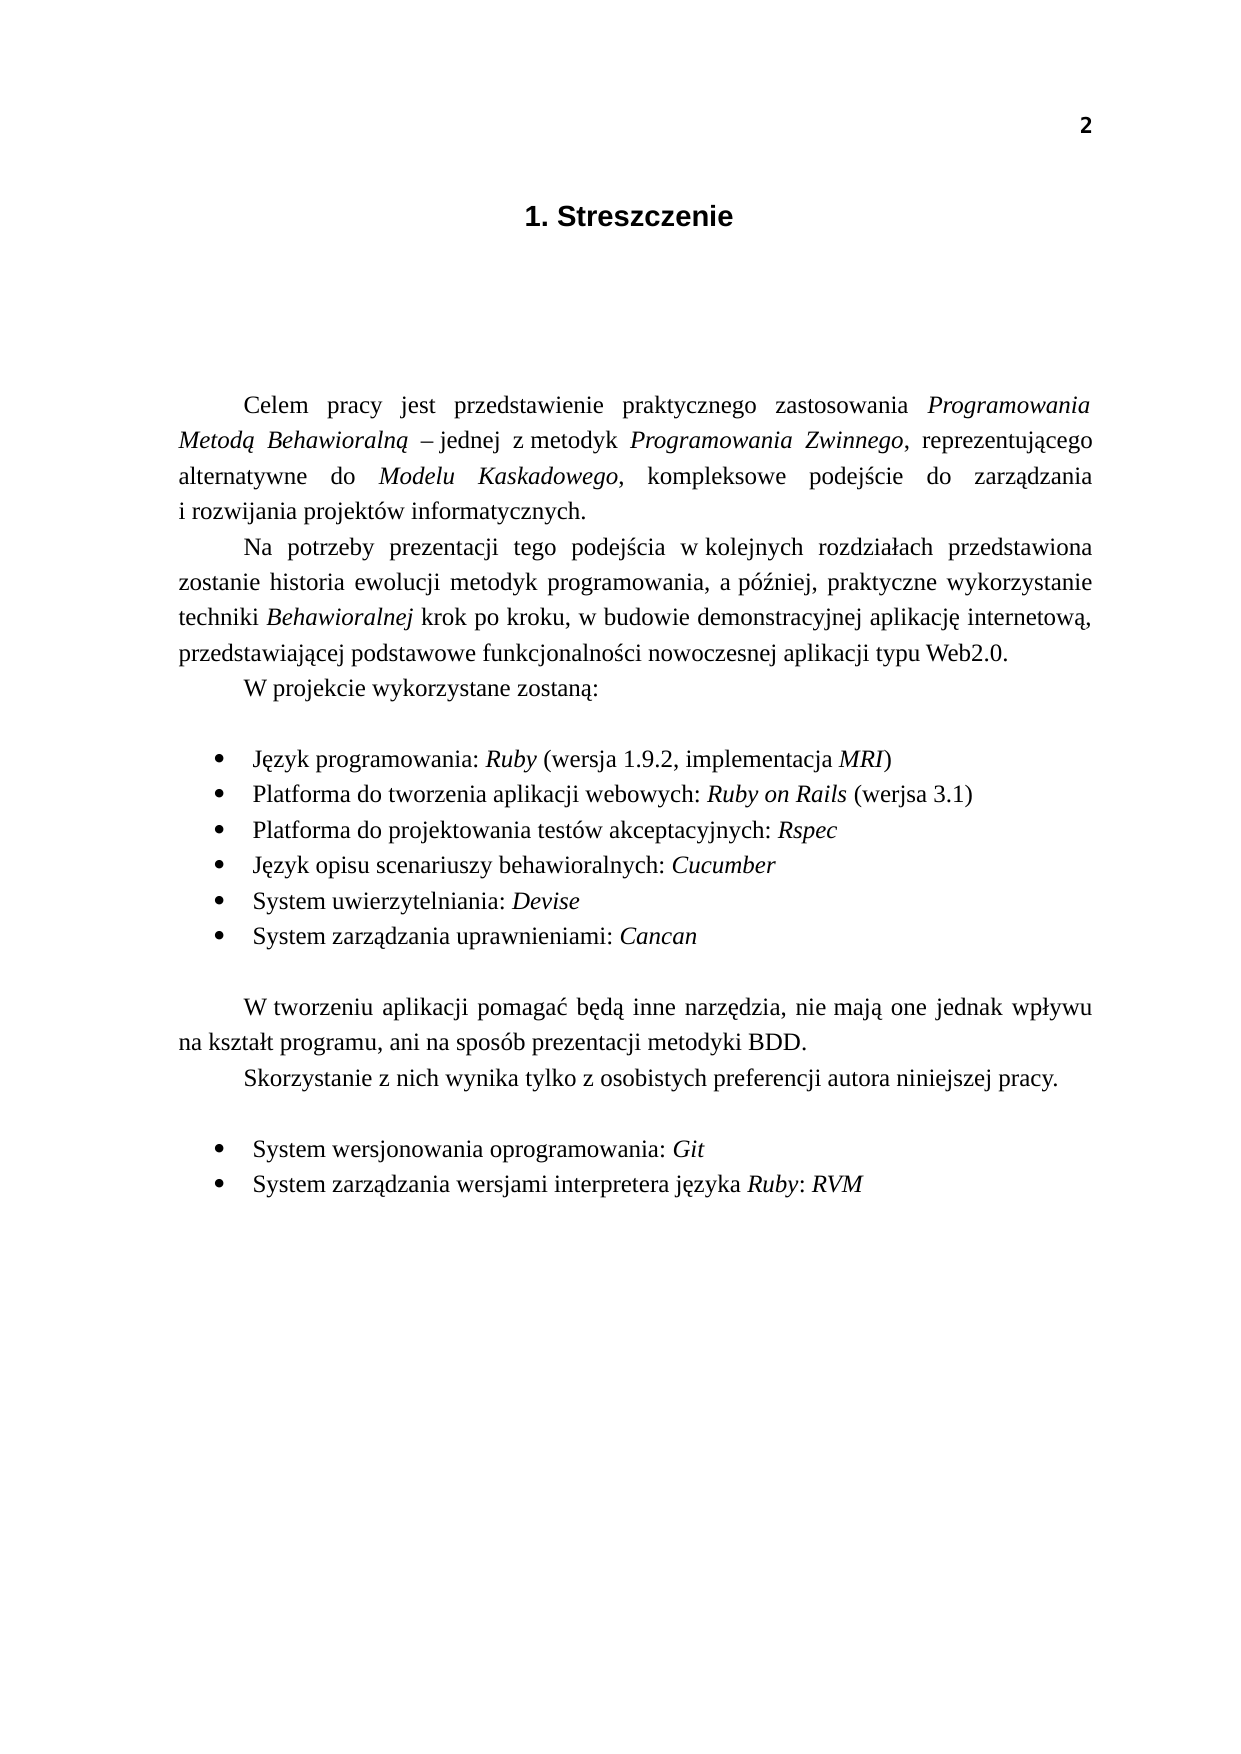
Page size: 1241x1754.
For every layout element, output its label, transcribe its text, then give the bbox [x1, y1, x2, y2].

text Na potrzeby prezentacji tego podejścia w kolejnych rozdziałach przedstawiona zostanie historia ewolucji metodyk programowania, a później, praktyczne wykorzystanie techniki Behawioralnej krok po kroku, w budowie demonstracyjnej aplikację internetową, przedstawiającej podstawowe funkcjonalności nowoczesnej aplikacji typu Web2.0. [178, 527, 1093, 668]
list Język opisu scenariuszy behawioralnych: Cucumber [215, 845, 1093, 881]
list System uwierzytelniania: Devise [215, 881, 1093, 916]
text Skorzystanie z nich wynika tylko z osobistych preferencji autora niniejszej pracy. [178, 1058, 1093, 1093]
list System zarządzania wersjami interpretera języka Ruby: RVM [215, 1164, 1093, 1199]
list Platforma do tworzenia aplikacji webowych: Ruby on Rails (werjsa 3.1) [215, 774, 1093, 810]
text Celem pracy jest przedstawienie praktycznego zastosowania Programowania Metodą Behawioralną – jednej z metodyk Programowania Zwinnego, reprezentującego alternatywne do Modelu Kaskadowego, kompleksowe podejście do zarządzania i rozwijania projektów informatycznych. [178, 385, 1093, 527]
list Język programowania: Ruby (wersja 1.9.2, implementacja MRI) [215, 739, 1093, 774]
text W projekcie wykorzystane zostaną: [178, 668, 1093, 704]
list System zarządzania uprawnieniami: Cancan [215, 916, 1093, 952]
text W tworzeniu aplikacji pomagać będą inne narzędzia, nie mają one jednak wpływu na kształt programu, ani na sposób prezentacji metodyki BDD. [178, 987, 1093, 1058]
list System wersjonowania oprogramowania: Git [215, 1129, 1093, 1164]
list Platforma do projektowania testów akceptacyjnych: Rspec [215, 810, 1093, 845]
list Streszczenie [177, 199, 1093, 233]
